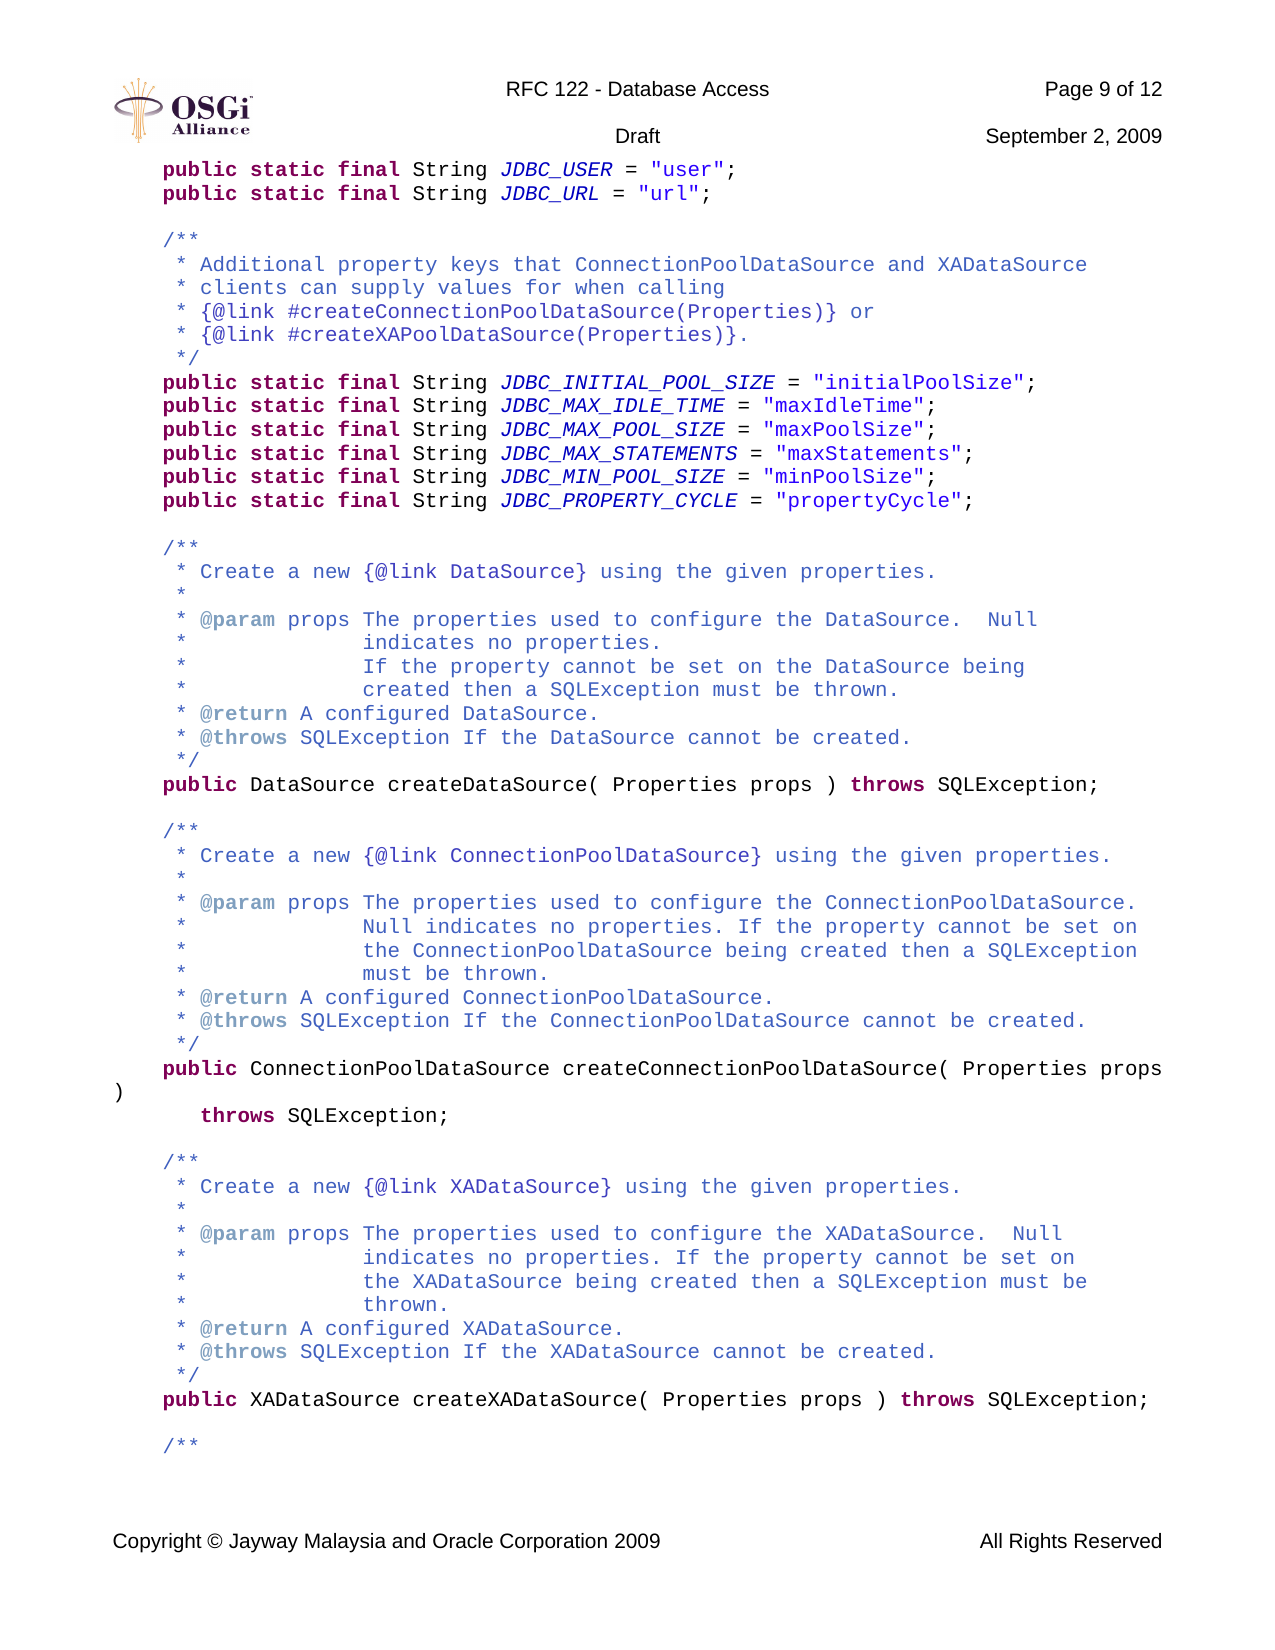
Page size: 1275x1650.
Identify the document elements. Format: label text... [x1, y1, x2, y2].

text throws SQLException; [112, 1105, 1162, 1129]
text * @throws SQLException If the ConnectionPoolDataSource cannot be created. [112, 1011, 1162, 1034]
text public static final String JDBC_USER = "user"; [112, 159, 1162, 183]
text public static final String JDBC_MIN_POOL_SIZE = "minPoolSize"; [112, 466, 1162, 490]
text public ConnectionPoolDataSource createConnectionPoolDataSource( Properties props ) [112, 1058, 1162, 1105]
text /** [112, 230, 1162, 253]
text * Create a new {@link DataSource} using the given properties. [112, 561, 1162, 585]
text * indicates no properties. [112, 632, 1162, 656]
text * @throws SQLException If the XADataSource cannot be created. [112, 1342, 1162, 1365]
text * indicates no properties. If the property cannot be set on [112, 1247, 1162, 1271]
text */ [112, 1365, 1162, 1389]
text * @param props The properties used to configure the DataSource. Null [112, 608, 1162, 632]
text */ [112, 348, 1162, 372]
text * Additional property keys that ConnectionPoolDataSource and XADataSource [112, 253, 1162, 277]
text * @return A configured DataSource. [112, 703, 1162, 727]
text * [112, 1200, 1162, 1223]
text /** [112, 538, 1162, 561]
text /** [112, 821, 1162, 845]
text * Null indicates no properties. If the property cannot be set on [112, 916, 1162, 939]
text * Create a new {@link ConnectionPoolDataSource} using the given properties. [112, 845, 1162, 869]
text * @param props The properties used to configure the ConnectionPoolDataSource. [112, 892, 1162, 916]
text * the XADataSource being created then a SQLException must be [112, 1271, 1162, 1294]
text * @throws SQLException If the DataSource cannot be created. [112, 727, 1162, 750]
text * {@link #createConnectionPoolDataSource(Properties)} or [112, 301, 1162, 324]
text public static final String JDBC_MAX_IDLE_TIME = "maxIdleTime"; [112, 395, 1162, 419]
text * If the property cannot be set on the DataSource being [112, 656, 1162, 679]
text * @param props The properties used to configure the XADataSource. Null [112, 1223, 1162, 1247]
text public static final String JDBC_PROPERTY_CYCLE = "propertyCycle"; [112, 490, 1162, 514]
text * Create a new {@link XADataSource} using the given properties. [112, 1176, 1162, 1200]
text /** [112, 1152, 1162, 1176]
text * created then a SQLException must be thrown. [112, 679, 1162, 703]
text * must be thrown. [112, 963, 1162, 987]
text */ [112, 750, 1162, 774]
text public static final String JDBC_URL = "url"; [112, 183, 1162, 206]
text public static final String JDBC_MAX_POOL_SIZE = "maxPoolSize"; [112, 419, 1162, 443]
text * [112, 585, 1162, 608]
text public DataSource createDataSource( Properties props ) throws SQLException; [112, 774, 1162, 798]
picture [114, 78, 253, 143]
text */ [112, 1034, 1162, 1058]
text * clients can supply values for when calling [112, 277, 1162, 301]
text /** [112, 1436, 1162, 1460]
text public XADataSource createXADataSource( Properties props ) throws SQLException; [112, 1389, 1162, 1412]
text * the ConnectionPoolDataSource being created then a SQLException [112, 939, 1162, 963]
text public static final String JDBC_MAX_STATEMENTS = "maxStatements"; [112, 443, 1162, 466]
text public static final String JDBC_INITIAL_POOL_SIZE = "initialPoolSize"; [112, 372, 1162, 395]
text * {@link #createXAPoolDataSource(Properties)}. [112, 324, 1162, 348]
text * @return A configured XADataSource. [112, 1318, 1162, 1342]
text * @return A configured ConnectionPoolDataSource. [112, 987, 1162, 1011]
text * [112, 869, 1162, 892]
text * thrown. [112, 1294, 1162, 1318]
